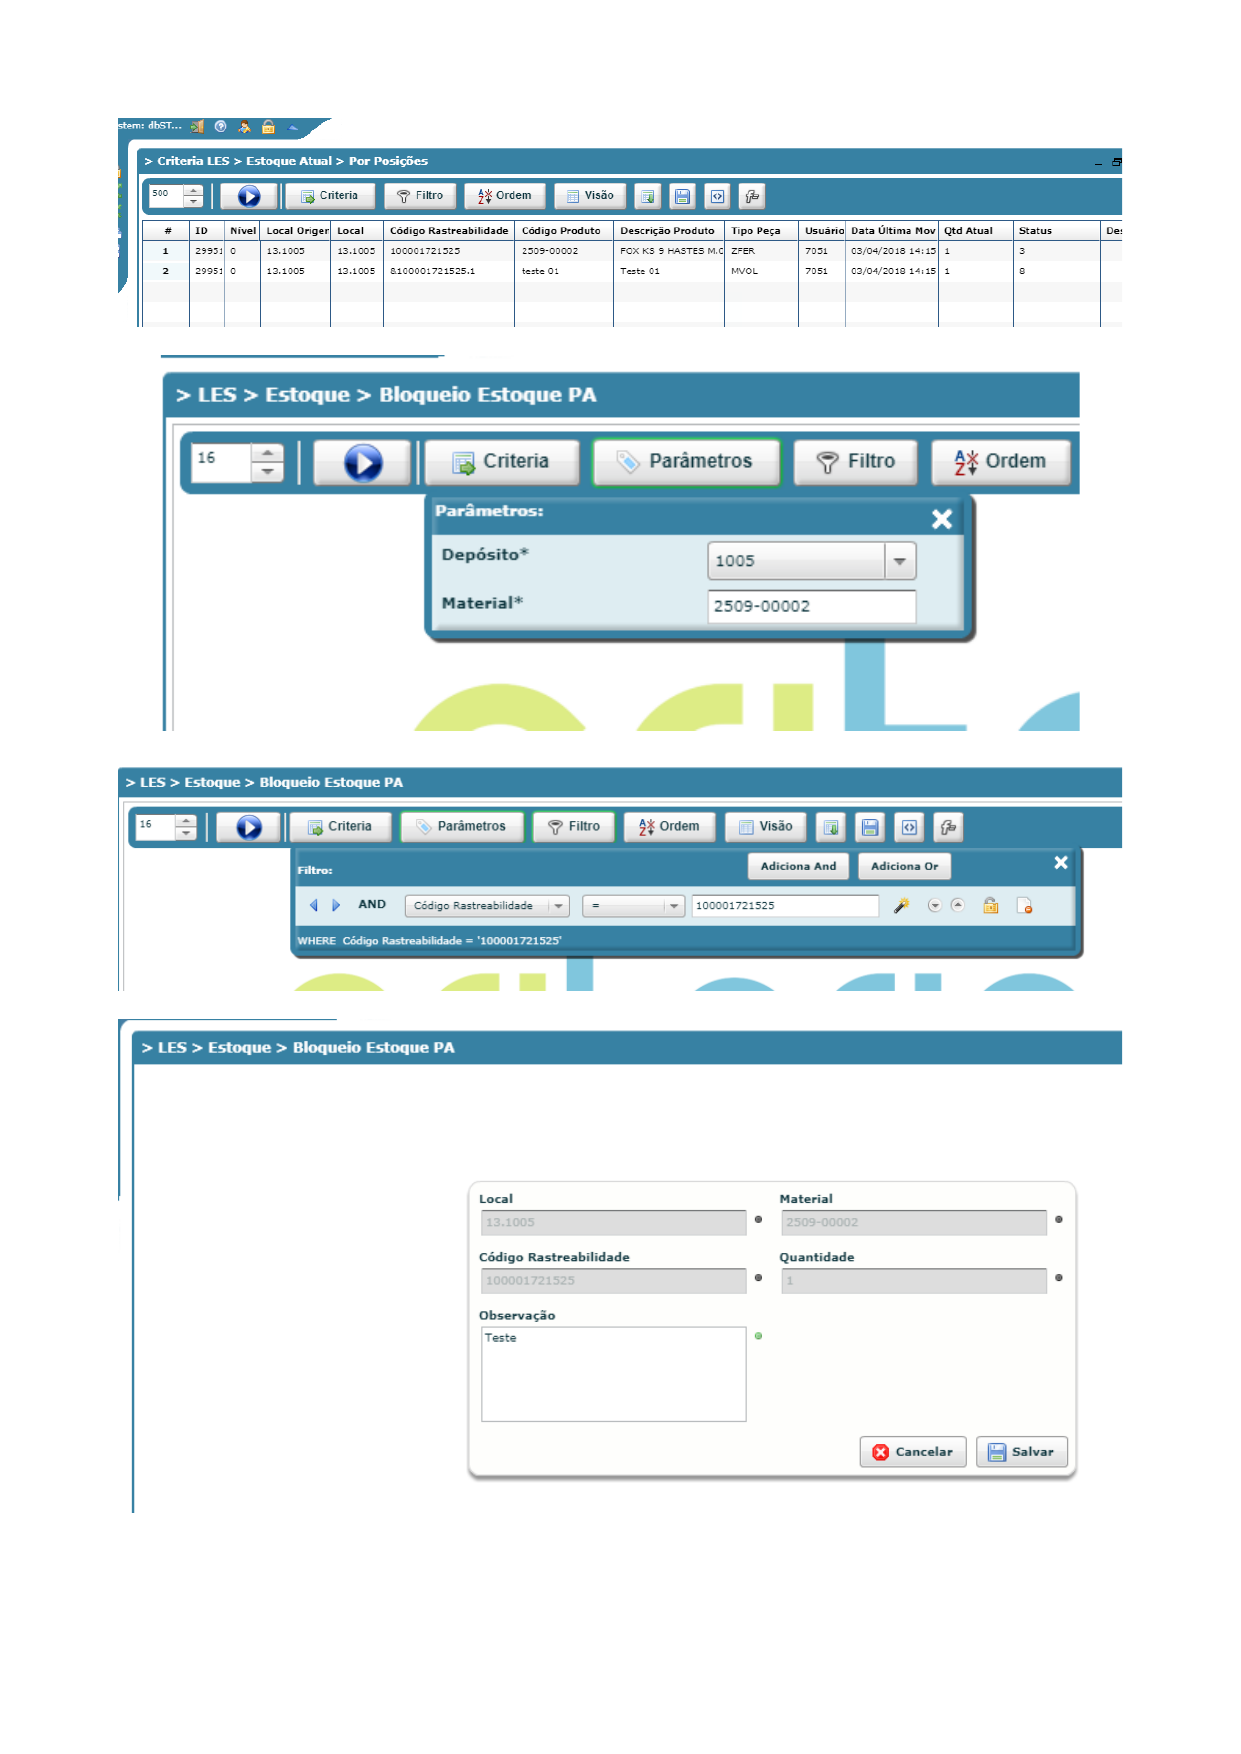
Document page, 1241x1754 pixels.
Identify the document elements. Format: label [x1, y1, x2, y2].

picture [118, 758, 1123, 991]
picture [160, 355, 1080, 731]
picture [118, 118, 1123, 327]
picture [118, 1019, 1123, 1513]
